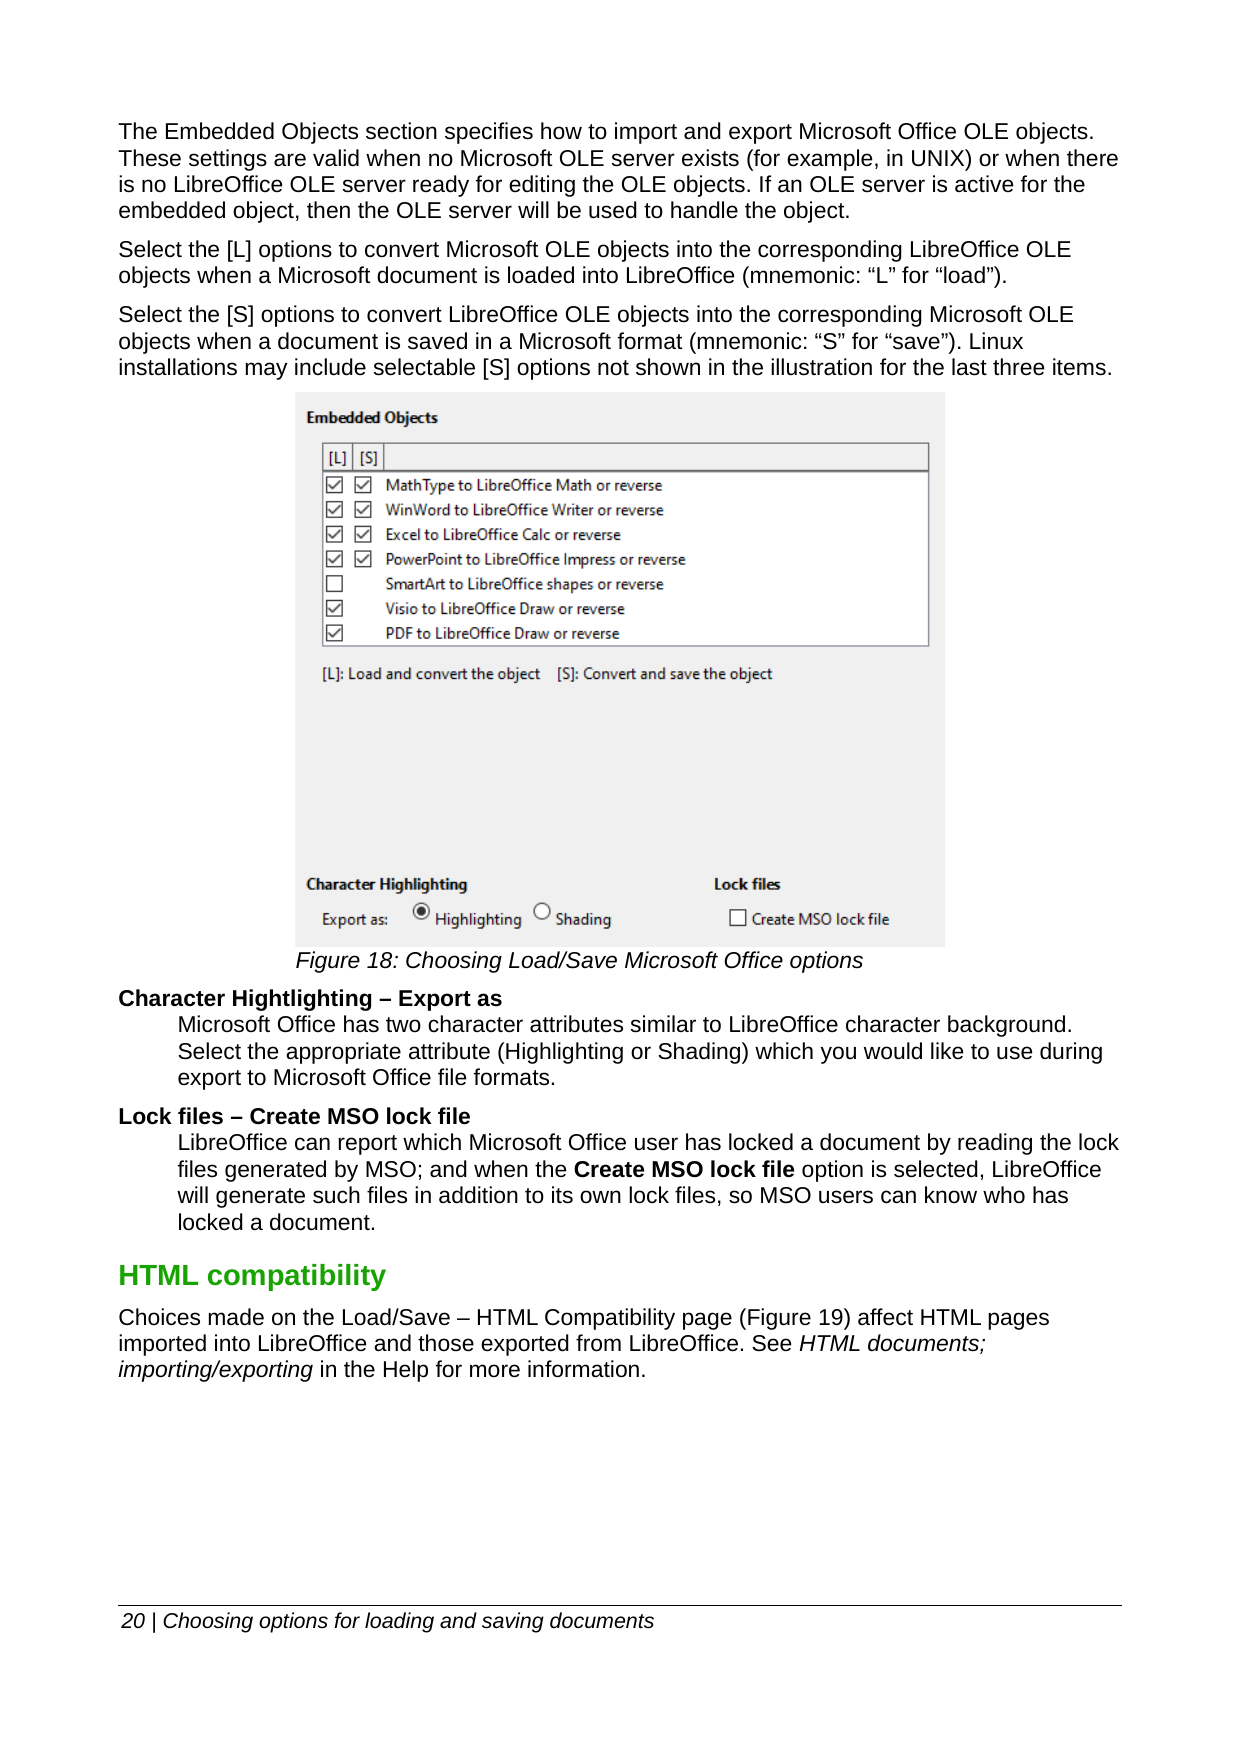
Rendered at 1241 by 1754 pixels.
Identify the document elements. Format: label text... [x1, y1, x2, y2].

text LibreOffice can report which Microsoft Office user has locked a document by reading the lock files generated by MSO; and when the Create MSO lock file option is selected, LibreOffice will generate such files in addition to its own lock files, so MSO users can know who has locked a document. [177, 1129, 1122, 1235]
subtitle HTML compatibility [118, 1258, 1122, 1292]
text Choices made on the Load/Save – HTML Compatibility page (Figure 19) affect HTML pages imported into LibreOffice and those exported from LibreOffice. See HTML documents; importing/exporting in the Help for more information. [118, 1304, 1122, 1383]
text Figure 18: Choosing Load/Save Microsoft Office options [295, 947, 945, 973]
picture [295, 392, 945, 947]
text Select the [S] options to convert LibreOffice OLE objects into the corresponding Microsoft OLE objects when a document is saved in a Microsoft format (mnemonic: “S” for “save”). Linux installations may include selectable [S] options not shown in the illustration for the last three items. [118, 301, 1122, 380]
text The Embedded Objects section specifies how to import and export Microsoft Office OLE objects. These settings are valid when no Microsoft OLE server exists (for example, in UNIX) or when there is no LibreOffice OLE server ready for editing the OLE objects. If an OLE server is active for the embedded object, then the OLE server will be used to handle the object. [118, 118, 1122, 223]
text Lock files – Create MSO lock file [118, 1103, 1122, 1129]
text Microsoft Office has two character attributes similar to LibreOffice character background. Select the appropriate attribute (Highlighting or Shading) which you would like to use during export to Microsoft Office file formats. [177, 1011, 1122, 1091]
text Character Hightlighting – Export as [118, 985, 1122, 1011]
text Select the [L] options to convert Microsoft OLE objects into the corresponding LibreOffice OLE objects when a Microsoft document is loaded into LibreOffice (mnemonic: “L” for “load”). [118, 236, 1122, 289]
